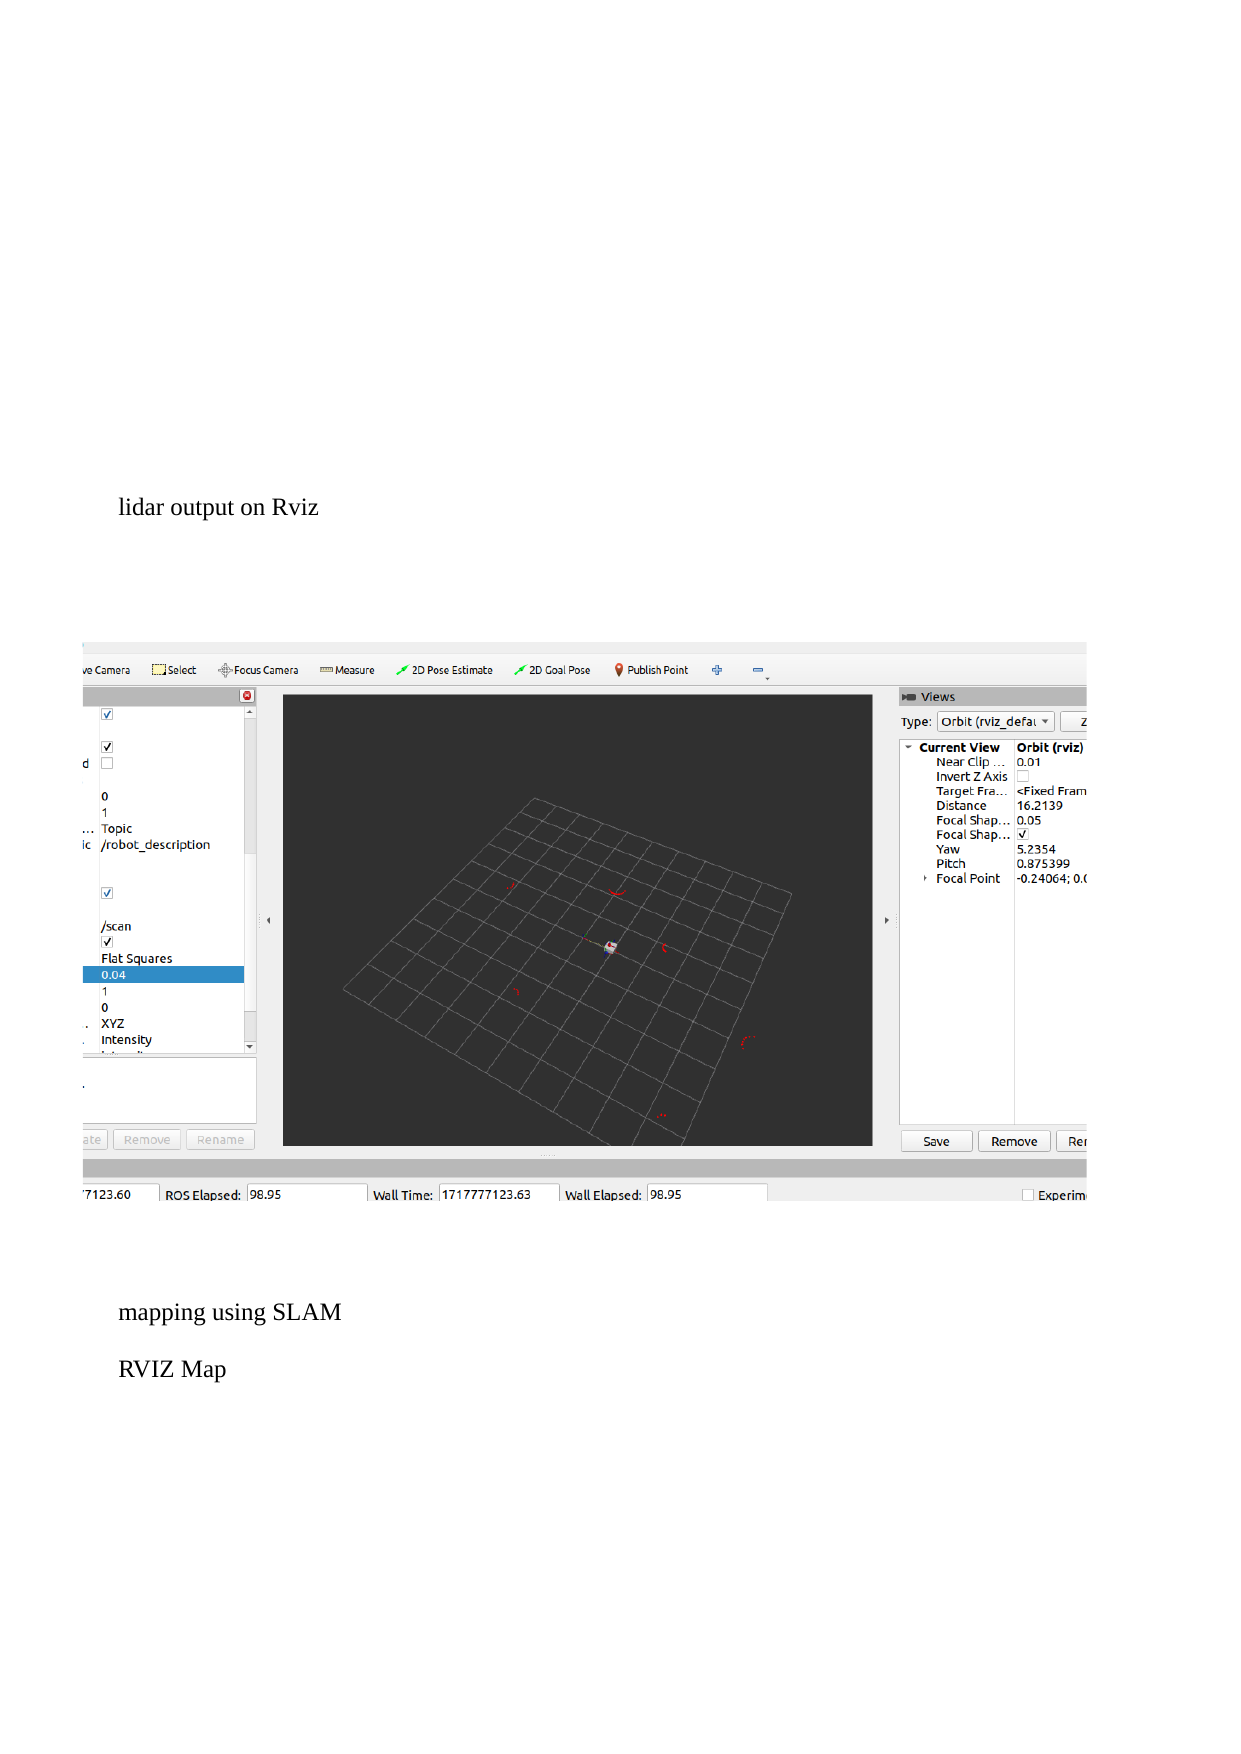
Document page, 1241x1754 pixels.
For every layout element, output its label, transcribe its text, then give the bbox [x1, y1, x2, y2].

text mapping using SLAM [118, 1297, 1122, 1326]
picture [82, 642, 1087, 1201]
text lidar output on Rviz [118, 492, 1122, 521]
text RVIZ Map [118, 1354, 1122, 1383]
